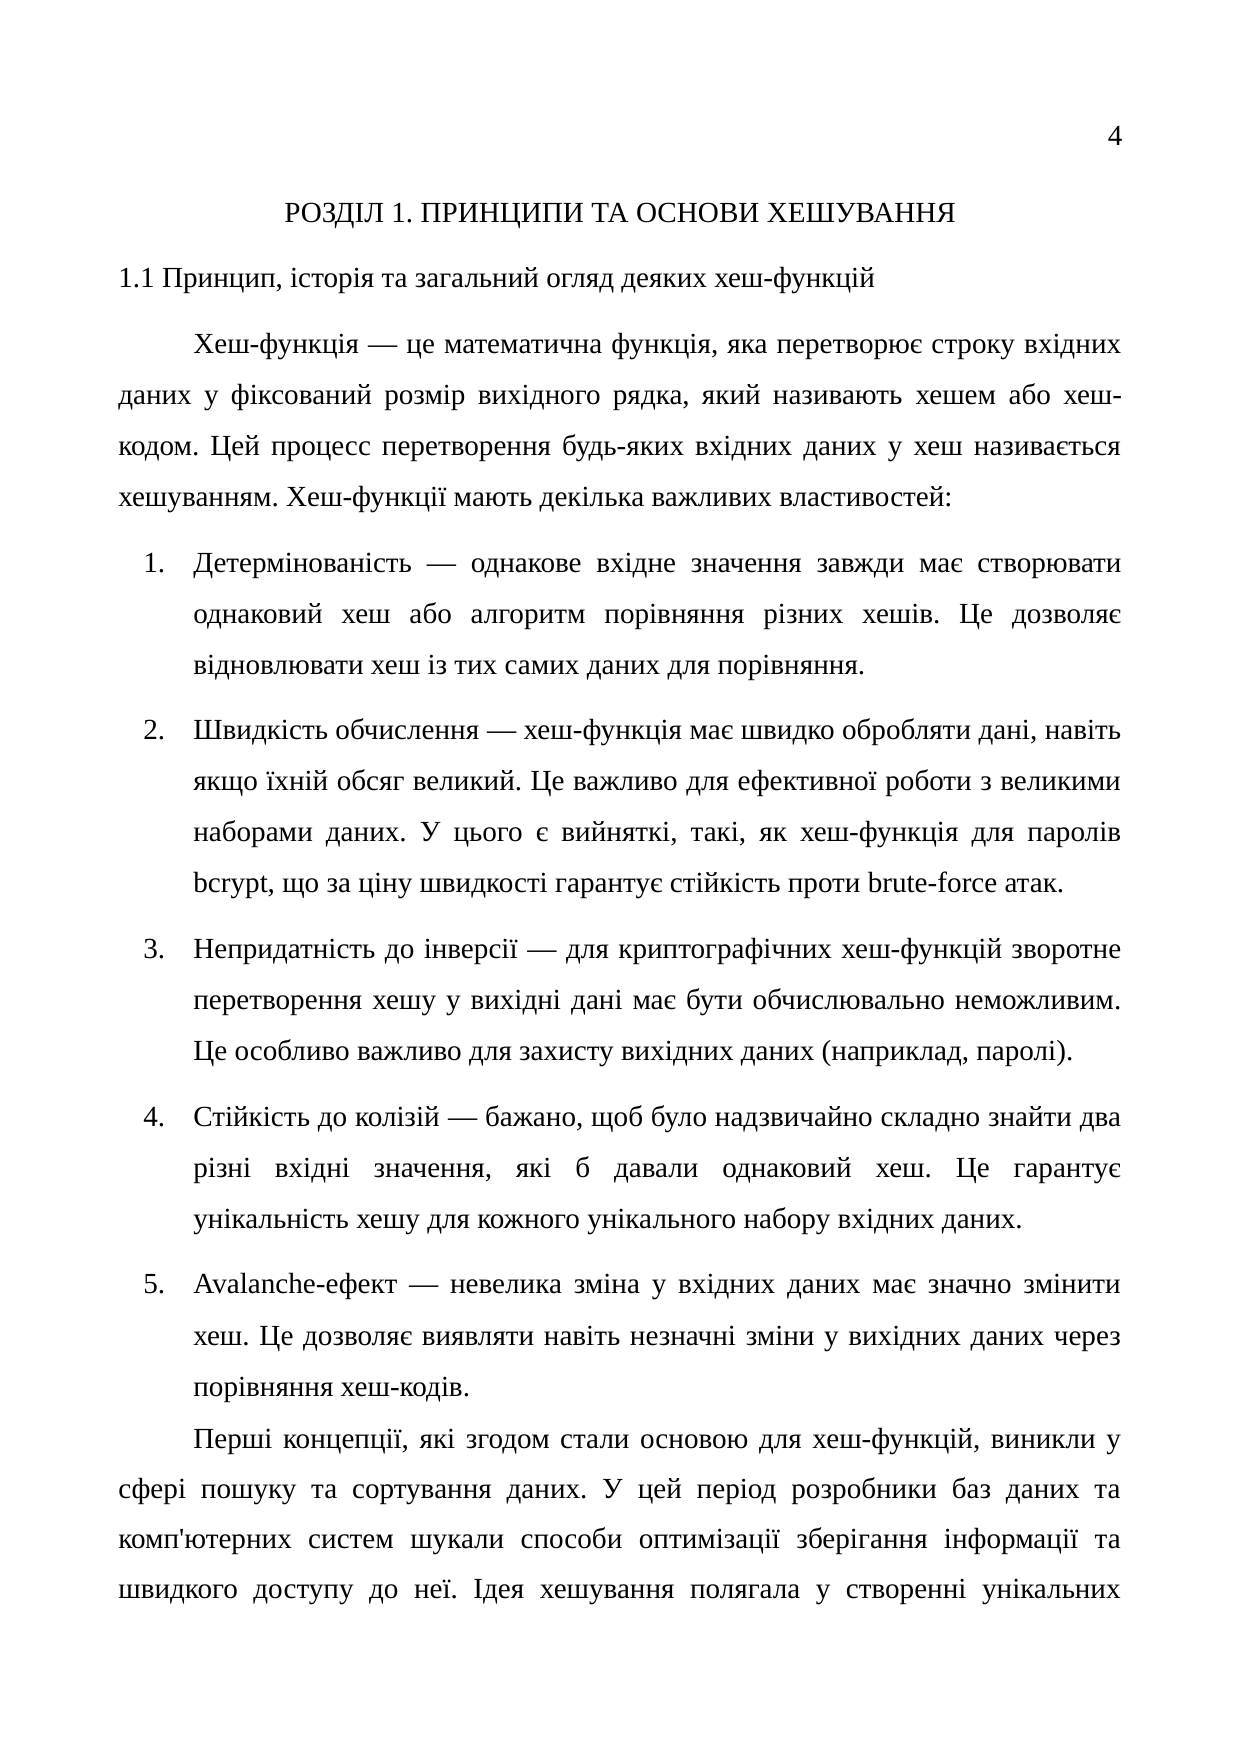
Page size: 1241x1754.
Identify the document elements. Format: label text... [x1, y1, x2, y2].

list Непридатність до інверсії — для криптографічних хеш-функцій зворотне перетворення хешу у вихідні дані має бути обчислювально неможливим. Це особливо важливо для захисту вихідних даних (наприклад, паролі). [143, 918, 1122, 1071]
text Хеш-функція — це математична функція, яка перетворює строку вхідних даних у фіксований розмір вихідного рядка, який називають хешем або хеш-кодом. Цей процесс перетворення будь-яких вхідних даних у хеш називається хешуванням. Хеш-функції мають декілька важливих властивостей: [118, 312, 1122, 517]
list Avalanche-ефект — невелика зміна у вхідних даних має значно змінити хеш. Це дозволяє виявляти навіть незначні зміни у вихідних даних через порівняння хеш-кодів. [143, 1253, 1122, 1406]
text РОЗДІЛ 1. ПРИНЦИПИ ТА ОСНОВИ ХЕШУВАННЯ [118, 181, 1122, 232]
list Детермінованість — однакове вхідне значення завжди має створювати однаковий хеш або алгоритм порівняння різних хешів. Це дозволяє відновлювати хеш із тих самих даних для порівняння. [143, 531, 1122, 684]
text 1.1 Принцип, історія та загальний огляд деяких хеш-функцій [118, 247, 1122, 298]
text Перші концепції, які згодом стали основою для хеш-функцій, виникли у сфері пошуку та сортування даних. У цей період розробники баз даних та комп'ютерних систем шукали способи оптимізації зберігання інформації та швидкого доступу до неї. Ідея хешування полягала у створенні унікальних [118, 1421, 1122, 1605]
list Стійкість до колізій — бажано, щоб було надзвичайно складно знайти два різні вхідні значення, які б давали однаковий хеш. Це гарантує унікальність хешу для кожного унікального набору вхідних даних. [143, 1085, 1122, 1238]
list Швидкість обчислення — хеш-функція має швидко обробляти дані, навіть якщо їхній обсяг великий. Це важливо для ефективної роботи з великими наборами даних. У цього є вийняткі, такі, як хеш-функція для паролів bcrypt, що за ціну швидкості гарантує стійкість проти brute-force атак. [143, 699, 1122, 903]
